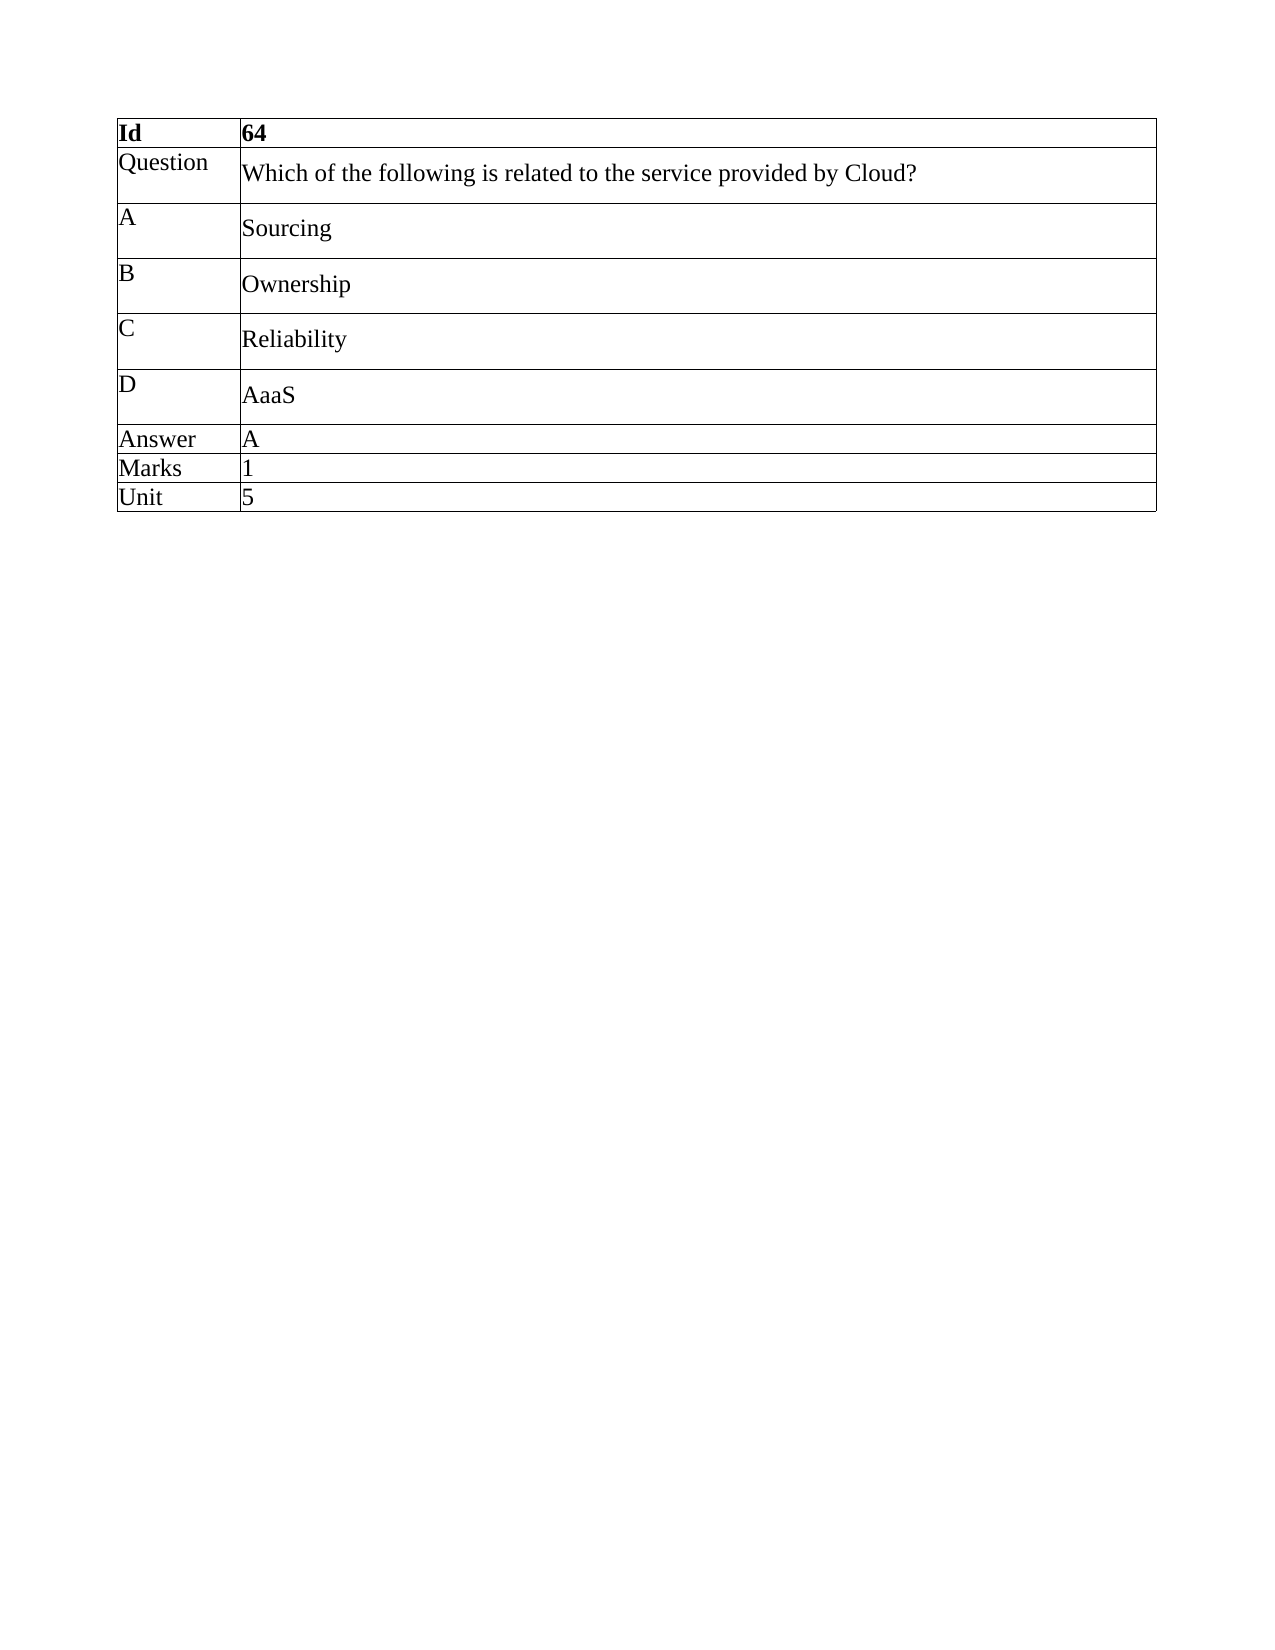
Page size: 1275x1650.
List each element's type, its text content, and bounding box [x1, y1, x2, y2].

table_cell A [118, 204, 240, 258]
table_header 64 [241, 119, 1156, 147]
table_cell Answer [118, 425, 240, 453]
table_cell Which of the following is related to the service provided by Cloud? [241, 148, 1156, 202]
table_cell Sourcing [241, 204, 1156, 258]
table_cell Reliability [241, 314, 1156, 369]
table_cell Ownership [241, 259, 1156, 313]
table_cell A [241, 425, 1156, 453]
table_cell Unit [118, 483, 240, 511]
table_cell B [118, 259, 240, 313]
table_cell Marks [118, 454, 240, 482]
table_cell D [118, 370, 240, 424]
table_cell 1 [241, 454, 1156, 482]
table_cell AaaS [241, 370, 1156, 424]
table_cell Question [118, 148, 240, 202]
table_cell 5 [241, 483, 1156, 511]
table_cell C [118, 314, 240, 369]
table_header Id [118, 119, 240, 147]
